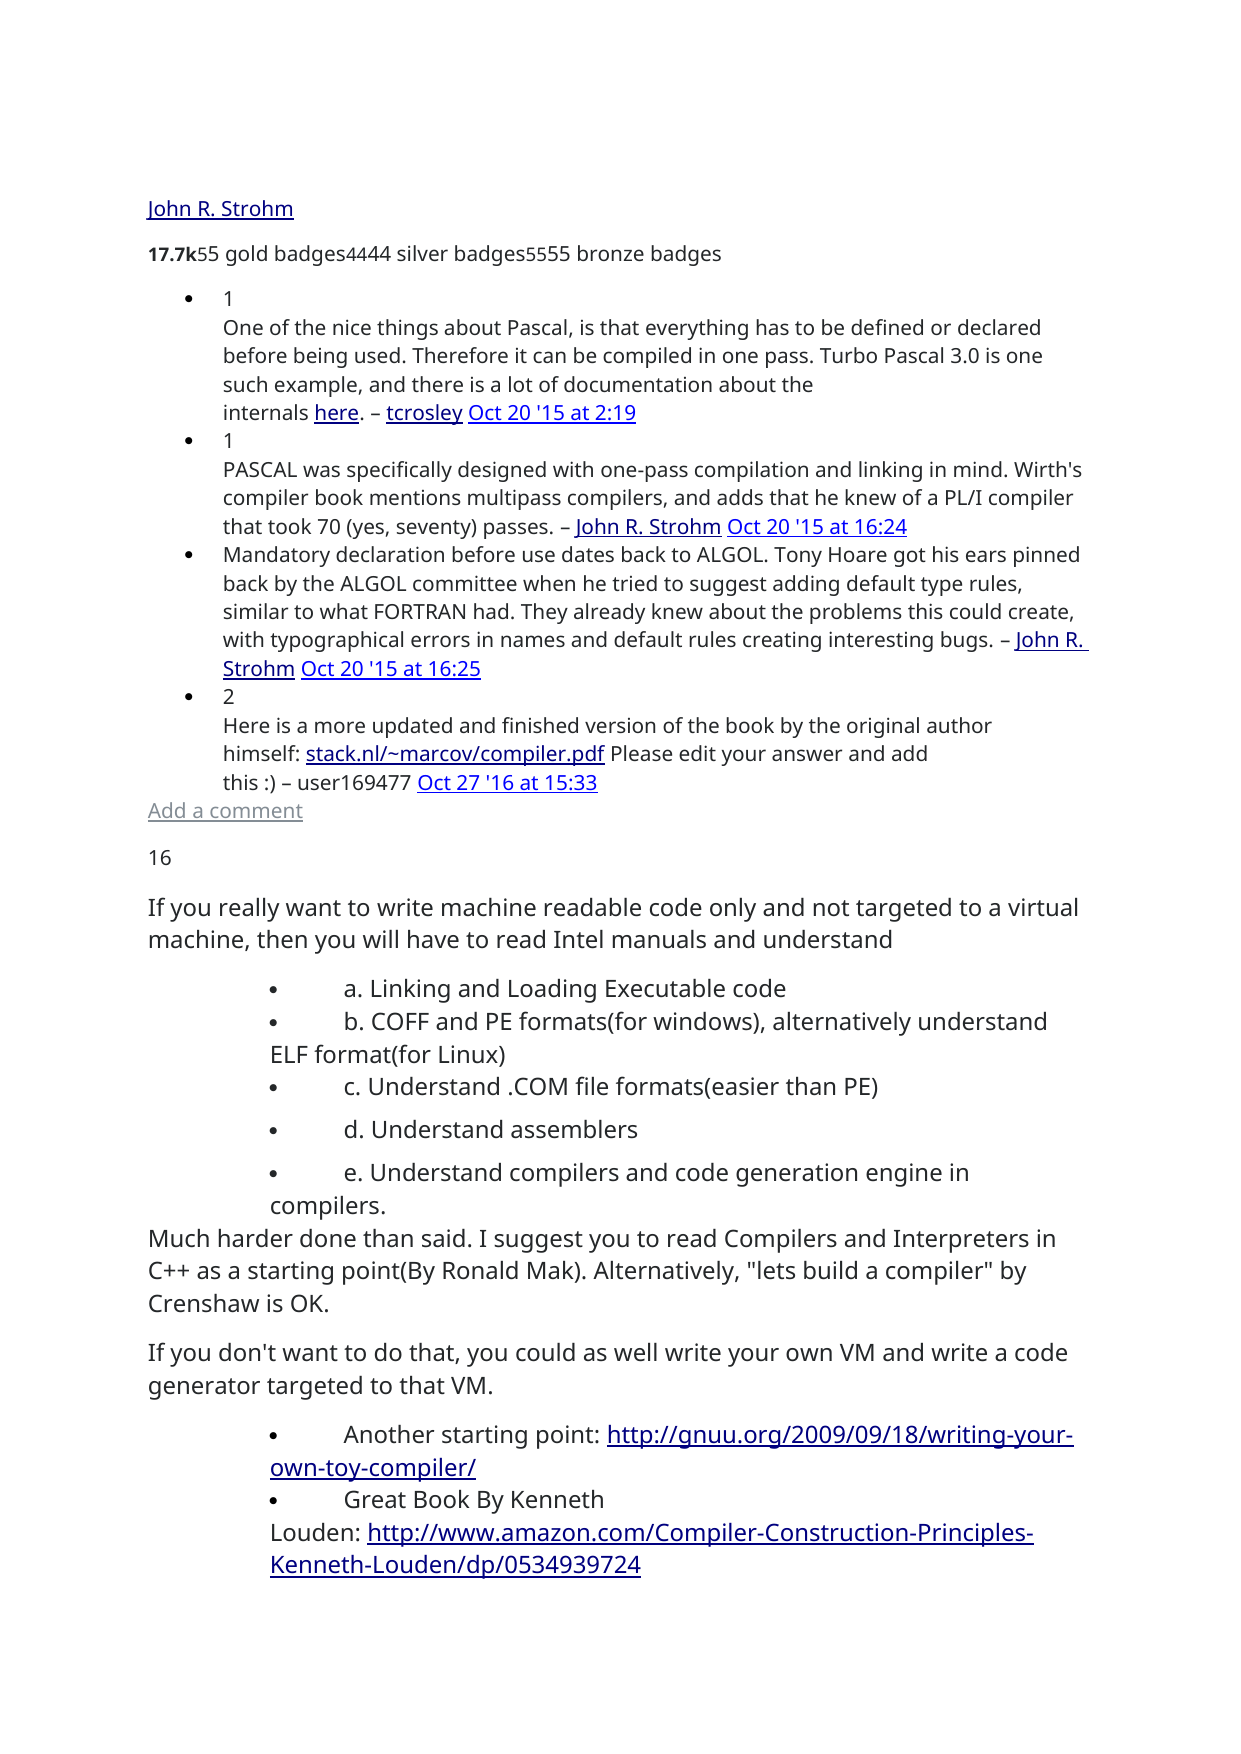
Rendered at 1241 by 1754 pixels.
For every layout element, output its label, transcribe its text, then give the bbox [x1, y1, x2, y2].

list b. COFF and PE formats(for windows), alternatively understand ELF format(for Linux) [269, 1005, 1093, 1070]
text 16 [148, 843, 1093, 872]
list 2 [185, 682, 1093, 711]
list Another starting point: http://gnuu.org/2009/09/18/writing-your-own-toy-compiler/ [269, 1418, 1093, 1483]
text If you don't want to do that, you could as well write your own VM and write a code generator targeted to that VM. [148, 1336, 1093, 1401]
text One of the nice things about Pascal, is that everything has to be defined or declared before being used. Therefore it can be compiled in one pass. Turbo Pascal 3.0 is one such example, and there is a lot of documentation about the internals here. – tcrosley Oct 20 '15 at 2:19 [223, 313, 1093, 427]
list c. Understand .COM file formats(easier than PE) [269, 1070, 1093, 1103]
text PASCAL was specifically designed with one-pass compilation and linking in mind. Wirth's compiler book mentions multipass compilers, and adds that he knew of a PL/I compiler that took 70 (yes, seventy) passes. – John R. Strohm Oct 20 '15 at 16:24 [223, 455, 1093, 540]
list e. Understand compilers and code generation engine in compilers. [269, 1156, 1093, 1221]
text Add a comment [148, 796, 1093, 825]
list a. Linking and Loading Executable code [269, 972, 1093, 1005]
text If you really want to write machine readable code only and not targeted to a virtual machine, then you will have to read Intel manuals and understand [148, 890, 1093, 956]
list d. Understand assemblers [269, 1113, 1093, 1146]
text Much harder done than said. I suggest you to read Compilers and Interpreters in C++ as a starting point(By Ronald Mak). Alternatively, "lets build a compiler" by Crenshaw is OK. [148, 1221, 1093, 1319]
list Great Book By Kenneth Louden: http://www.amazon.com/Compiler-Construction-Principles-Kenneth-Louden/dp/0534939724 [269, 1483, 1093, 1581]
text Here is a more updated and finished version of the book by the original author himself: stack.nl/~marcov/compiler.pdf Please edit your answer and add this :) – user169477 Oct 27 '16 at 15:33 [223, 711, 1093, 796]
text John R. Strohm [148, 194, 1093, 223]
list 1 [185, 284, 1093, 313]
list Mandatory declaration before use dates back to ALGOL. Tony Hoare got his ears pinned back by the ALGOL committee when he tried to suggest adding default type rules, similar to what FORTRAN had. They already knew about the problems this could create, with typographical errors in names and default rules creating interesting bugs. – John R. Strohm Oct 20 '15 at 16:25 [185, 540, 1093, 682]
text 17.7k55 gold badges4444 silver badges5555 bronze badges [148, 239, 1093, 268]
list 1 [185, 427, 1093, 455]
